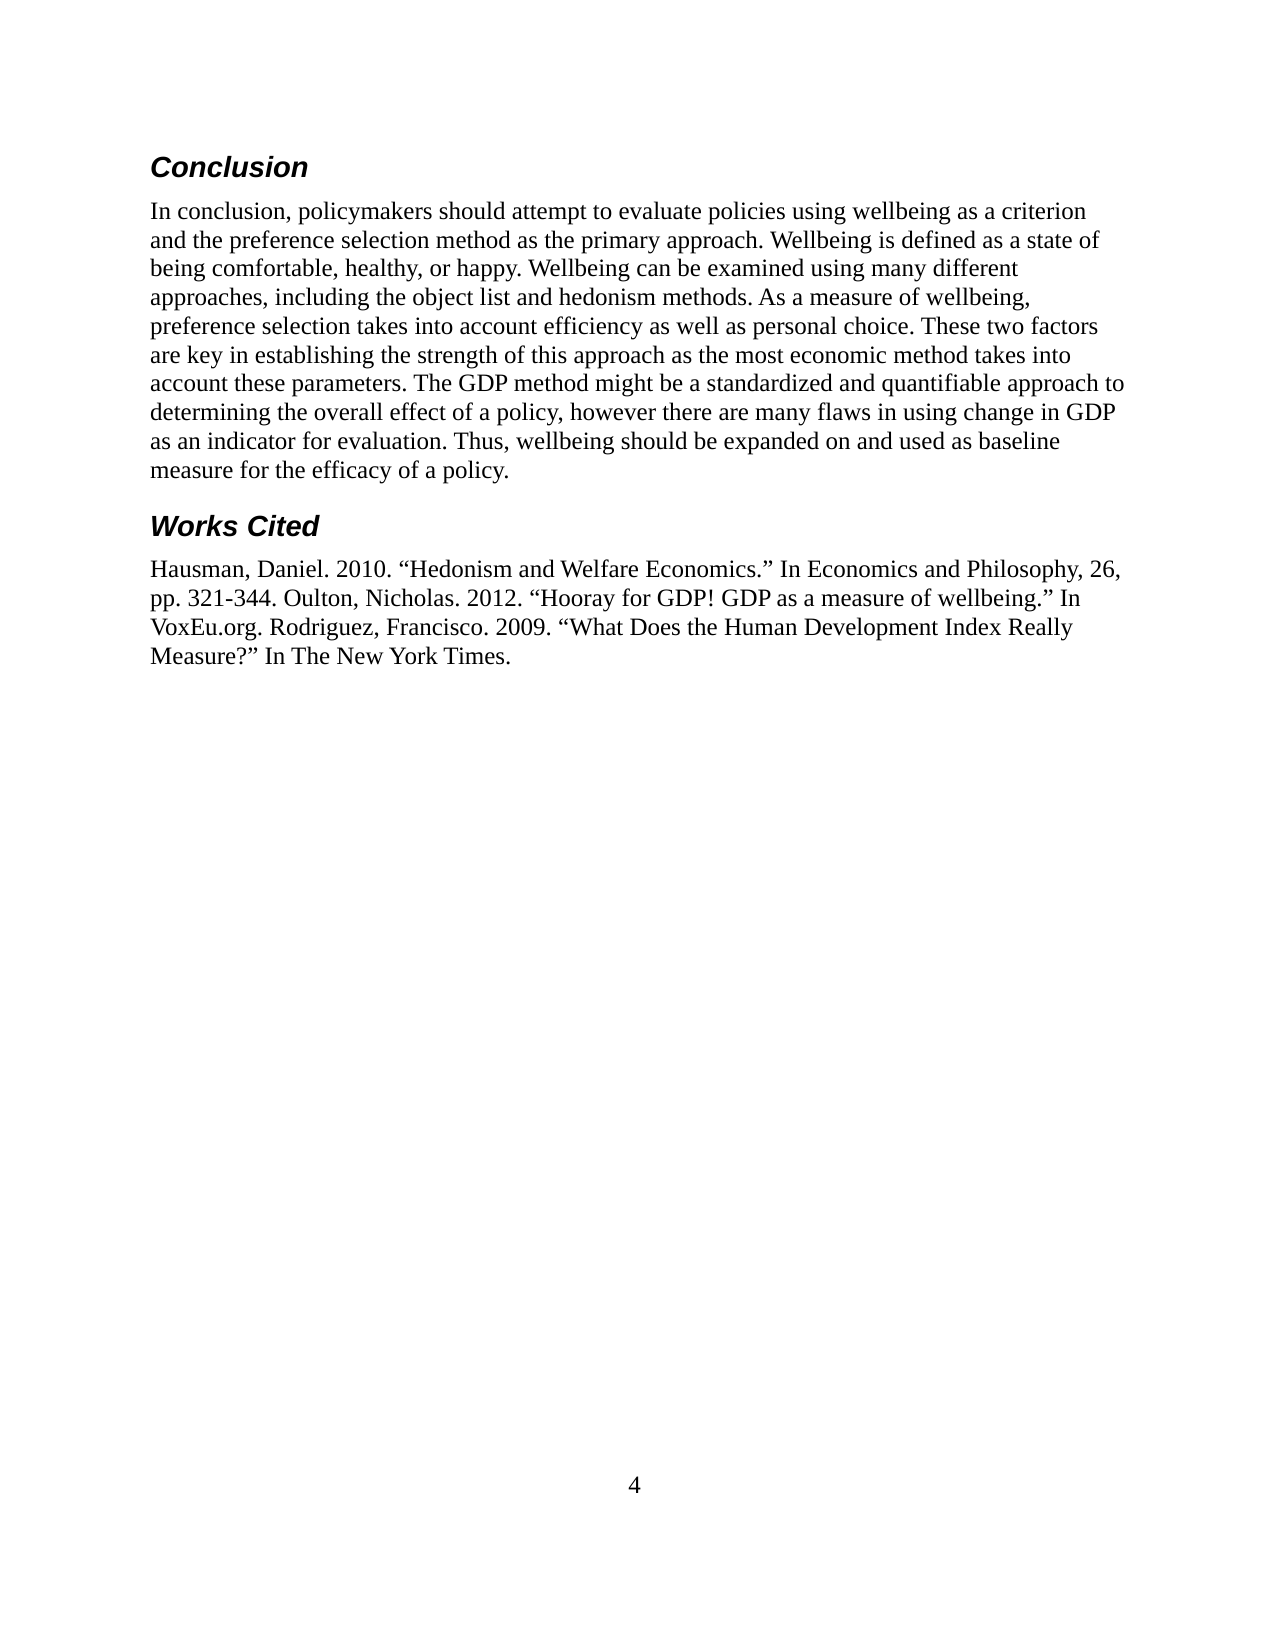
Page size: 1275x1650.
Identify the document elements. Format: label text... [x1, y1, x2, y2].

text In conclusion, policymakers should attempt to evaluate policies using wellbeing as a criterion and the preference selection method as the primary approach. Wellbeing is defined as a state of being comfortable, healthy, or happy. Wellbeing can be examined using many different approaches, including the object list and hedonism methods. As a measure of wellbeing, preference selection takes into account efficiency as well as personal choice. These two factors are key in establishing the strength of this approach as the most economic method takes into account these parameters. The GDP method might be a standardized and quantifiable approach to determining the overall effect of a policy, however there are many flaws in using change in GDP as an indicator for evaluation. Thus, wellbeing should be expanded on and used as baseline measure for the efficacy of a policy. [150, 196, 1125, 483]
text Hausman, Daniel. 2010. “Hedonism and Welfare Economics.” In Economics and Philosophy, 26, pp. 321-344. Oulton, Nicholas. 2012. “Hooray for GDP! GDP as a measure of wellbeing.” In VoxEu.org. Rodriguez, Francisco. 2009. “What Does the Human Development Index Really Measure?” In The New York Times. [150, 554, 1125, 669]
subtitle Conclusion [150, 150, 1125, 183]
subtitle Works Cited [150, 508, 1125, 542]
